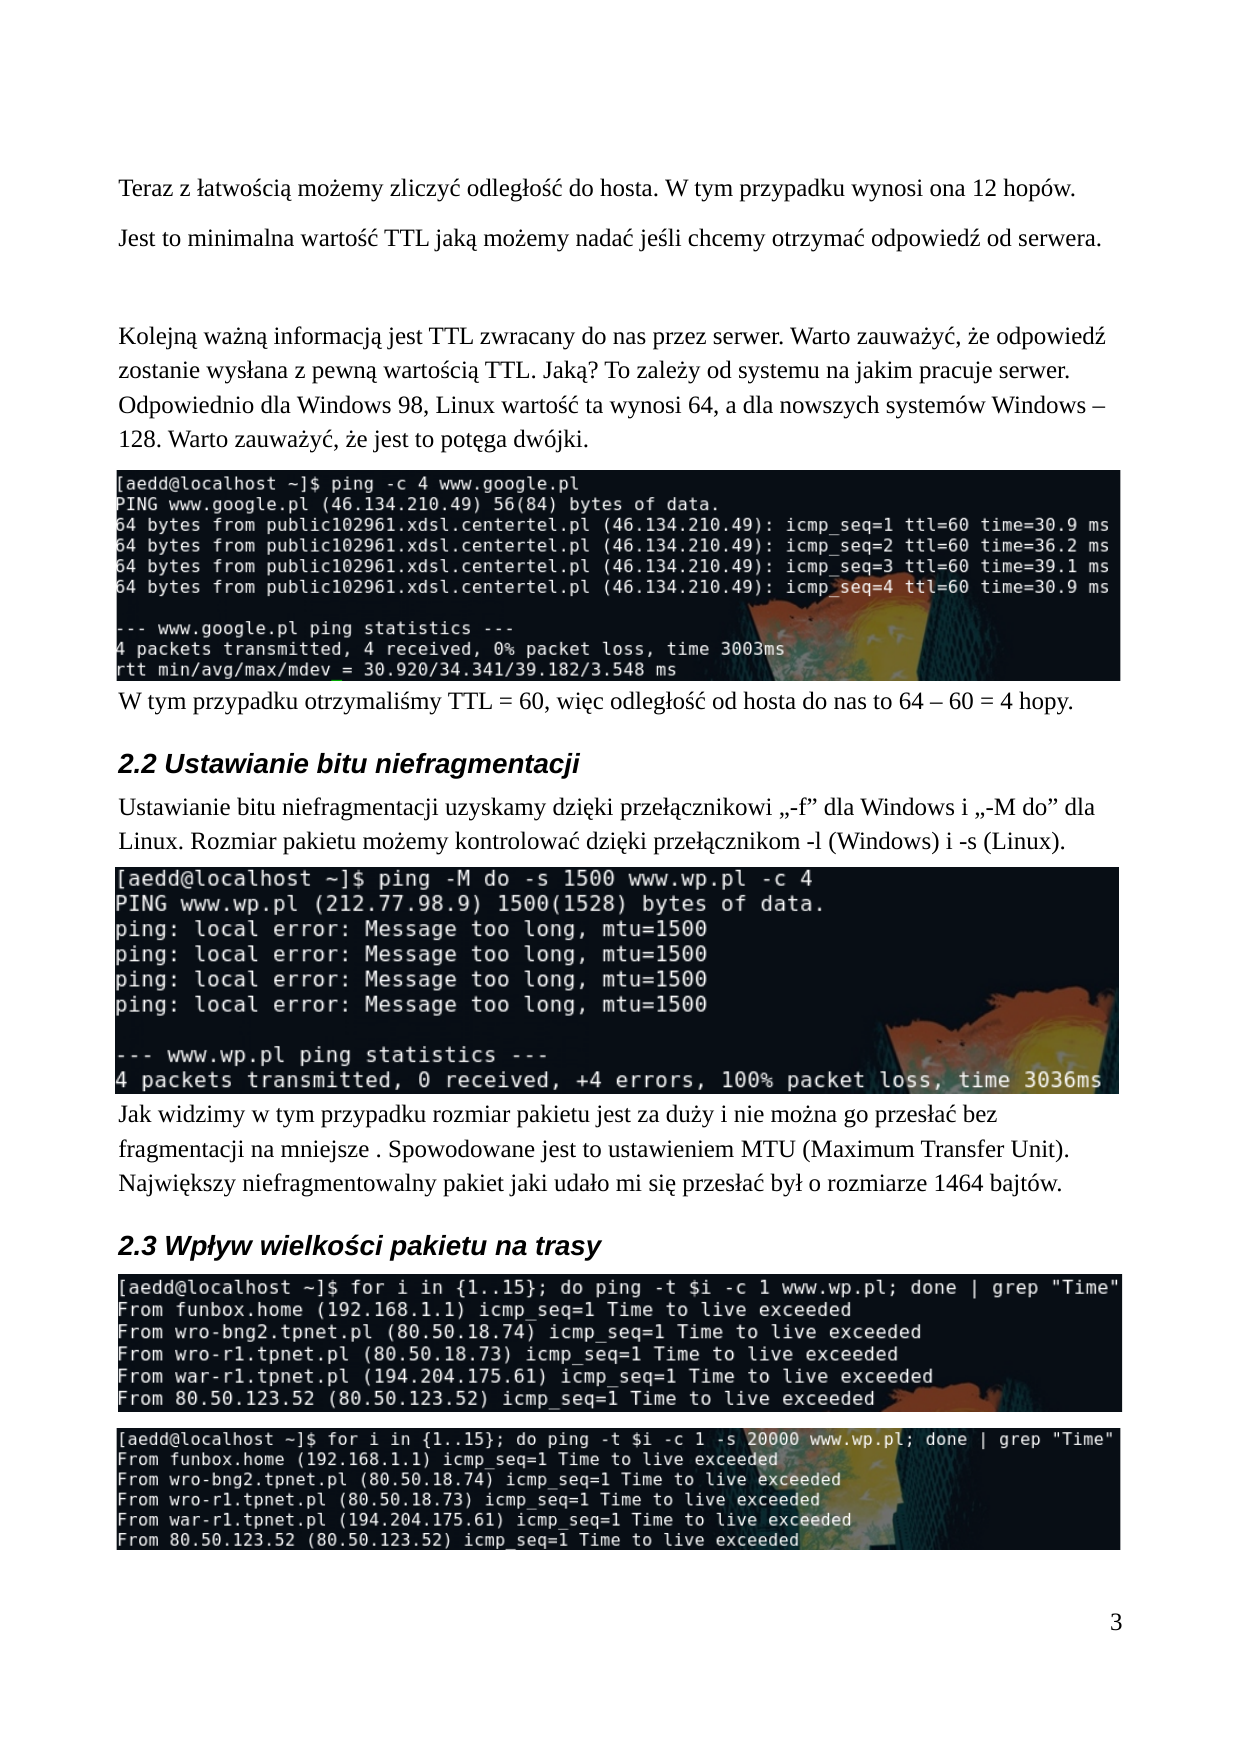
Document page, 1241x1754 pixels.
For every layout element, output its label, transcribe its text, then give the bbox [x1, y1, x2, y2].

picture [116, 1428, 1121, 1550]
text Jest to minimalna wartość TTL jaką możemy nadać jeśli chcemy otrzymać odpowiedź od serwera. [118, 223, 1122, 251]
text Jak widzimy w tym przypadku rozmiar pakietu jest za duży i nie można go przesłać bez fragmentacji na mniejsze . Spowodowane jest to ustawieniem MTU (Maximum Transfer Unit). Największy niefragmentowalny pakiet jaki udało mi się przesłać był o rozmiarze 1464 bajtów. [118, 876, 1122, 1197]
picture [115, 867, 1119, 1094]
text Ustawianie bitu niefragmentacji uzyskamy dzięki przełącznikowi „-f” dla Windows i „-M do” dla Linux. Rozmiar pakietu możemy kontrolować dzięki przełącznikom -l (Windows) i -s (Linux). [118, 792, 1122, 855]
text W tym przypadku otrzymaliśmy TTL = 60, więc odległość od hosta do nas to 64 – 60 = 4 hopy. [118, 473, 1122, 715]
picture [116, 470, 1121, 681]
picture [118, 1274, 1123, 1412]
text Teraz z łatwością możemy zliczyć odległość do hosta. W tym przypadku wynosi ona 12 hopów. [118, 173, 1122, 202]
subtitle 2.3 Wpływ wielkości pakietu na trasy [118, 1230, 1122, 1262]
subtitle 2.2 Ustawianie bitu niefragmentacji [118, 748, 1122, 779]
text Kolejną ważną informacją jest TTL zwracany do nas przez serwer. Warto zauważyć, że odpowiedź zostanie wysłana z pewną wartością TTL. Jaką? To zależy od systemu na jakim pracuje serwer. Odpowiednio dla Windows 98, Linux wartość ta wynosi 64, a dla nowszych systemów Windows – 128. Warto zauważyć, że jest to potęga dwójki. [118, 321, 1122, 453]
